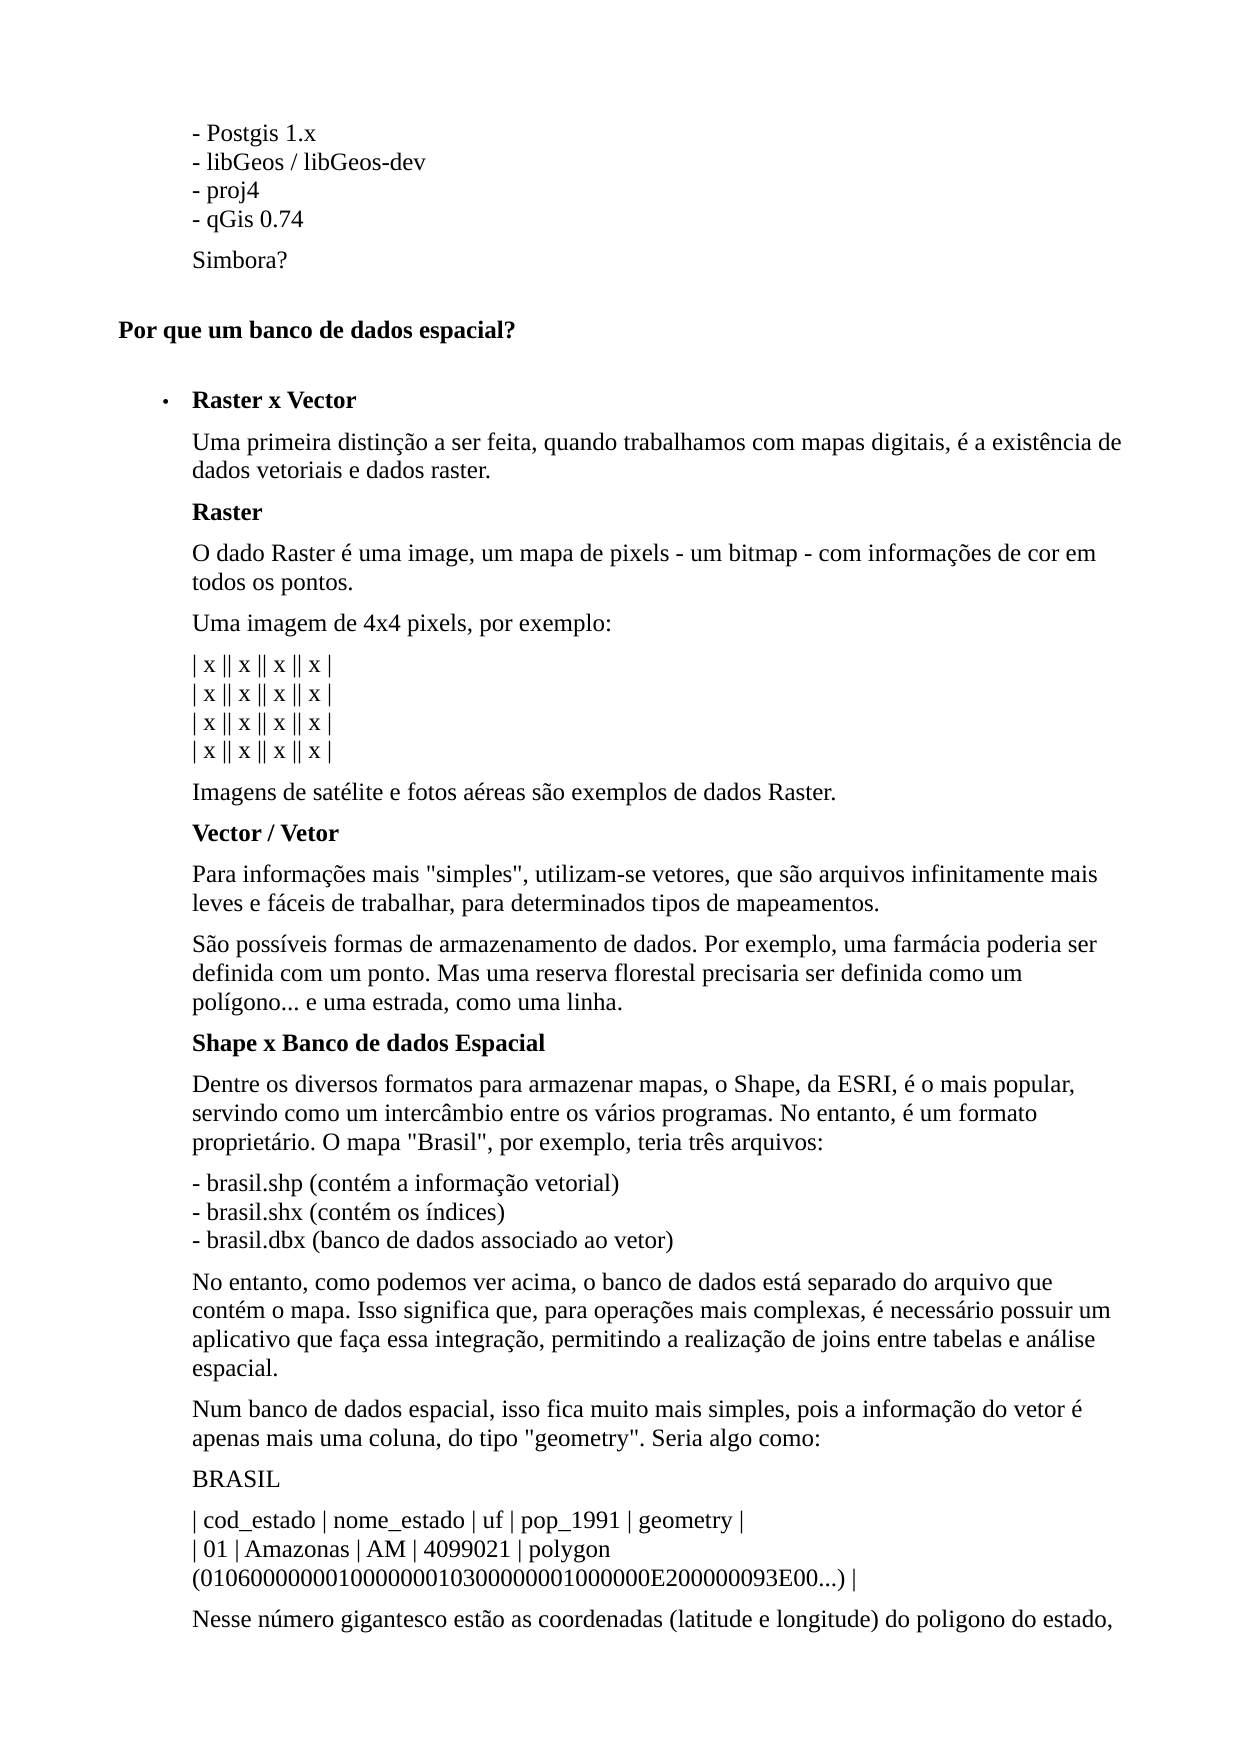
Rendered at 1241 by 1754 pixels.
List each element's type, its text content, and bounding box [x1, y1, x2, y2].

list - Postgis 1.x - libGeos / libGeos-dev - proj4 - qGis 0.74 [162, 118, 1122, 233]
list Raster [162, 497, 1122, 526]
list São possíveis formas de armazenamento de dados. Por exemplo, uma farmácia poderia ser definida com um ponto. Mas uma reserva florestal precisaria ser definida como um polígono... e uma estrada, como uma linha. [162, 929, 1122, 1016]
list Raster x Vector [162, 386, 1122, 414]
list Para informações mais "simples", utilizam-se vetores, que são arquivos infinitamente mais leves e fáceis de trabalhar, para determinados tipos de mapeamentos. [162, 859, 1122, 917]
list Uma imagem de 4x4 pixels, por exemplo: [162, 608, 1122, 637]
list Dentre os diversos formatos para armazenar mapas, o Shape, da ESRI, é o mais popular, servindo como um intercâmbio entre os vários programas. No entanto, é um formato proprietário. O mapa "Brasil", por exemplo, teria três arquivos: [162, 1069, 1122, 1156]
list Nesse número gigantesco estão as coordenadas (latitude e longitude) do poligono do estado, [162, 1604, 1122, 1633]
list O dado Raster é uma image, um mapa de pixels - um bitmap - com informações de cor em todos os pontos. [162, 538, 1122, 596]
list - brasil.shp (contém a informação vetorial) - brasil.shx (contém os índices) - brasil.dbx (banco de dados associado ao vetor) [162, 1168, 1122, 1254]
list | x || x || x || x | | x || x || x || x | | x || x || x || x | | x || x || x || x | [162, 649, 1122, 764]
list Uma primeira distinção a ser feita, quando trabalhamos com mapas digitais, é a existência de dados vetoriais e dados raster. [162, 427, 1122, 484]
text Por que um banco de dados espacial? [118, 316, 1122, 344]
list Simbora? [162, 246, 1122, 274]
list | cod_estado | nome_estado | uf | pop_1991 | geometry | | 01 | Amazonas | AM | 4099021 | polygon (010600000001000000010300000001000000E200000093E00...) | [162, 1506, 1122, 1592]
list Num banco de dados espacial, isso fica muito mais simples, pois a informação do vetor é apenas mais uma coluna, do tipo "geometry". Seria algo como: [162, 1394, 1122, 1452]
list BRASIL [162, 1464, 1122, 1493]
list Shape x Banco de dados Espacial [162, 1028, 1122, 1057]
list No entanto, como podemos ver acima, o banco de dados está separado do arquivo que contém o mapa. Isso significa que, para operações mais complexas, é necessário possuir um aplicativo que faça essa integração, permitindo a realização de joins entre tabelas e análise espacial. [162, 1267, 1122, 1382]
list Imagens de satélite e fotos aéreas são exemplos de dados Raster. [162, 777, 1122, 806]
list Vector / Vetor [162, 818, 1122, 847]
